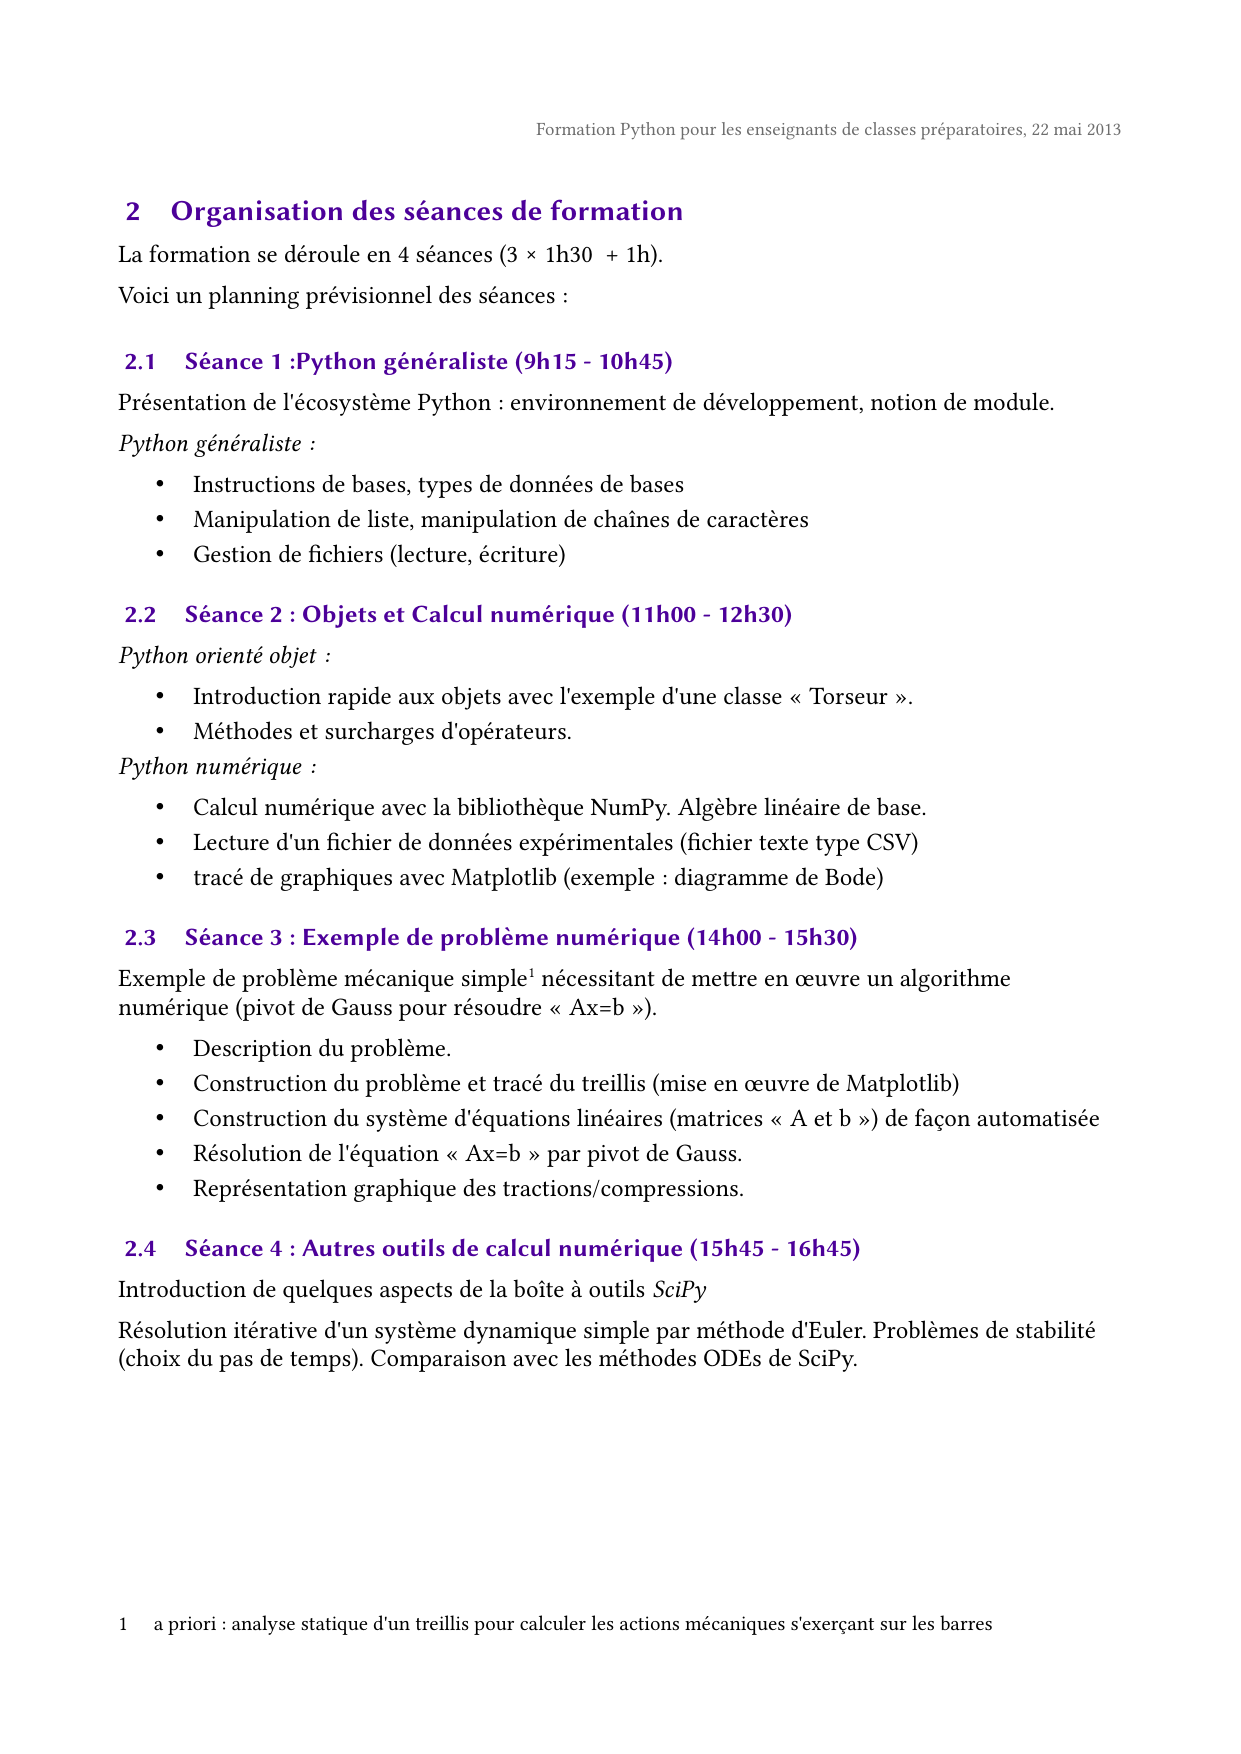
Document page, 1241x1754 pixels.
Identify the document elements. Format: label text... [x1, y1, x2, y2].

list Construction du problème et tracé du treillis (mise en œuvre de Matplotlib) [156, 1069, 1122, 1097]
text Résolution itérative d'un système dynamique simple par méthode d'Euler. Problèmes de stabilité (choix du pas de temps). Comparaison avec les méthodes ODEs de SciPy. [118, 1316, 1122, 1373]
subtitle Séance 2 : Objets et Calcul numérique (11h00 - 12h30) [118, 600, 1122, 628]
list Lecture d'un fichier de données expérimentales (fichier texte type CSV) [156, 828, 1122, 857]
text Voici un planning prévisionnel des séances : [118, 281, 1122, 309]
list Description du problème. [156, 1034, 1122, 1062]
subtitle Séance 1 :Python généraliste (9h15 - 10h45) [118, 347, 1122, 375]
subtitle Organisation des séances de formation [118, 194, 1122, 227]
text Python orienté objet : [118, 641, 1122, 669]
list Calcul numérique avec la bibliothèque NumPy. Algèbre linéaire de base. [156, 793, 1122, 822]
list Instructions de bases, types de données de bases [156, 470, 1122, 498]
list tracé de graphiques avec Matplotlib (exemple : diagramme de Bode) [156, 863, 1122, 892]
list Méthodes et surcharges d'opérateurs. [156, 717, 1122, 746]
list Manipulation de liste, manipulation de chaînes de caractères [156, 505, 1122, 533]
subtitle Séance 3 : Exemple de problème numérique (14h00 - 15h30) [118, 923, 1122, 952]
list Gestion de fichiers (lecture, écriture) [156, 540, 1122, 568]
text Exemple de problème mécanique simple nécessitant de mettre en œuvre un algorithme numérique (pivot de Gauss pour résoudre « Ax=b »). [118, 964, 1122, 1021]
text Python numérique : [118, 752, 1122, 781]
text Présentation de l'écosystème Python : environnement de développement, notion de module. [118, 388, 1122, 416]
text La formation se déroule en 4 séances (3 × 1h30 + 1h). [118, 240, 1122, 268]
list Résolution de l'équation « Ax=b » par pivot de Gauss. [156, 1139, 1122, 1167]
subtitle Séance 4 : Autres outils de calcul numérique (15h45 - 16h45) [118, 1234, 1122, 1262]
text Python généraliste : [118, 429, 1122, 457]
list Représentation graphique des tractions/compressions. [156, 1174, 1122, 1202]
list Construction du système d'équations linéaires (matrices « A et b ») de façon automatisée [156, 1104, 1122, 1132]
text Introduction de quelques aspects de la boîte à outils SciPy [118, 1275, 1122, 1303]
text a priori : analyse statique d'un treillis pour calculer les actions mécaniques s'exerçant sur les barres [118, 1612, 1122, 1636]
list Introduction rapide aux objets avec l'exemple d'une classe « Torseur ». [156, 682, 1122, 711]
